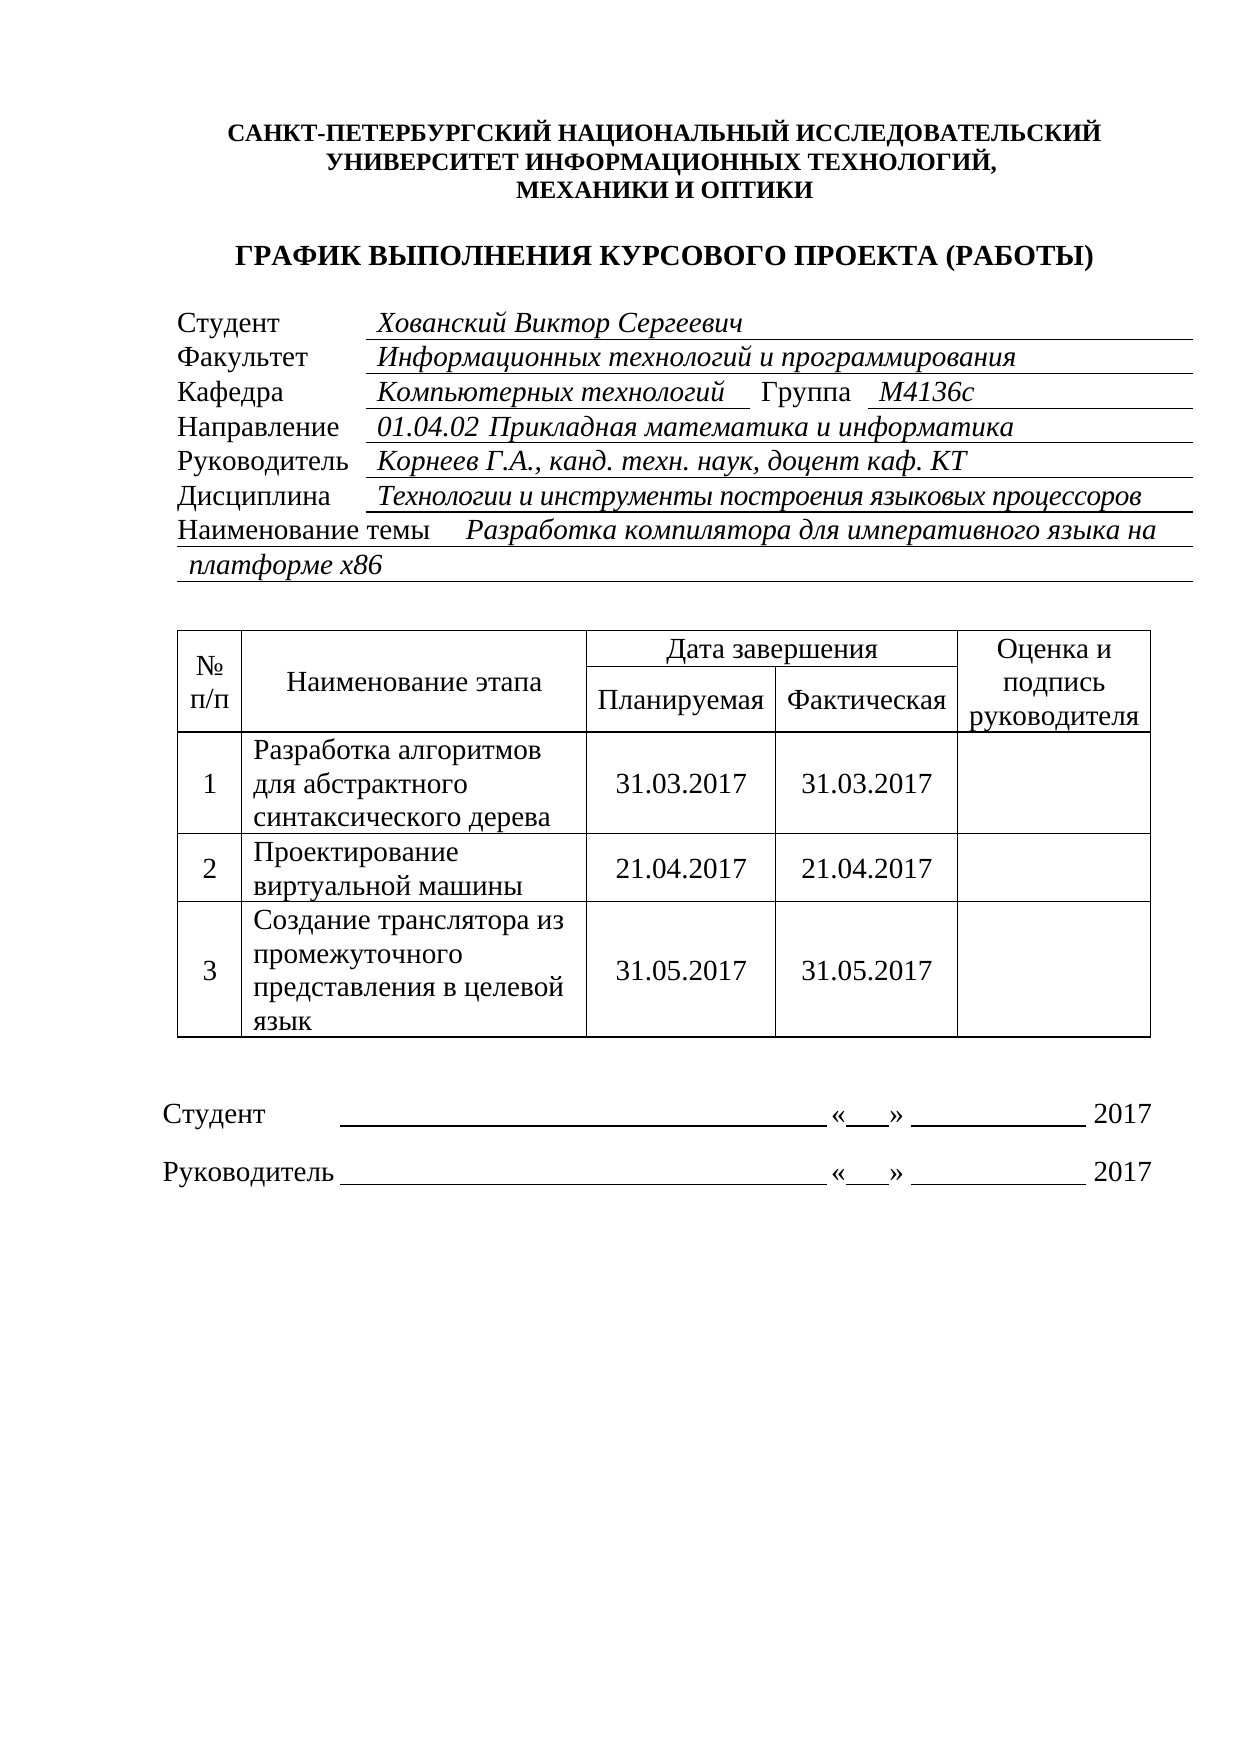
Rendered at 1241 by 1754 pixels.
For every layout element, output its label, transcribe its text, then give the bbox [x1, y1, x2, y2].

table_cell 31.03.2017 [776, 733, 957, 833]
table_cell Дисциплина [177, 477, 366, 511]
table_cell [958, 733, 1150, 833]
table_cell 21.04.2017 [587, 834, 775, 901]
table_cell 31.05.2017 [776, 902, 957, 1036]
table_cell Создание транслятора из промежуточного представления в целевой язык [242, 902, 586, 1036]
table_cell Кафедра [177, 373, 366, 408]
table_cell 31.03.2017 [587, 733, 775, 833]
table_header № п/п [178, 631, 241, 731]
table_header Студент [177, 305, 366, 338]
table_cell 2 [178, 834, 241, 901]
text Студент « » 2017 [162, 1096, 1152, 1129]
text Руководитель « » 2017 [162, 1154, 1152, 1188]
table_cell Планируемая [587, 667, 775, 731]
table_cell Корнеев Г.А., канд. техн. наук, доцент каф. КТ [366, 443, 1192, 477]
text САНКТ-ПЕТЕРБУРГСКИЙ НАЦИОНАЛЬНЫЙ ИССЛЕДОВАТЕЛЬСКИЙ УНИВЕРСИТЕТ ИНФОРМАЦИОННЫХ ТЕХНОЛОГИЙ, МЕХАНИКИ И ОПТИКИ [177, 118, 1152, 204]
table_header Оценка и подпись руководителя [958, 631, 1150, 731]
table_cell Технологии и инструменты построения языковых процессоров [366, 478, 1192, 511]
table_cell Руководитель [177, 442, 366, 477]
table_cell Информационных технологий и программирования [366, 340, 1192, 373]
table_header Дата завершения [587, 631, 957, 666]
table_cell 1 [178, 733, 241, 833]
table_cell 31.05.2017 [587, 902, 775, 1036]
text ГРАФИК ВЫПОЛНЕНИЯ КУРСОВОГО ПРОЕКТА (РАБОТЫ) [177, 238, 1152, 271]
table_cell платформе x86 [177, 547, 1192, 581]
table_cell Группа [750, 374, 868, 408]
table_cell Факультет [177, 339, 366, 373]
table_cell Разработка алгоритмов для абстрактного синтаксического дерева [242, 733, 586, 833]
table_cell 3 [178, 902, 241, 1036]
table_cell [958, 834, 1150, 901]
table_header Наименование этапа [242, 631, 586, 731]
table_cell Направление [177, 408, 366, 442]
table_cell Наименование темы [177, 511, 454, 546]
table_cell Разработка компилятора для императивного языка на [454, 513, 1192, 546]
table_cell Проектирование виртуальной машины [242, 834, 586, 901]
table_header Хованский Виктор Сергеевич [366, 305, 1192, 338]
table_cell 01.04.02 Прикладная математика и информатика [366, 408, 1192, 442]
table_cell [958, 902, 1150, 1036]
table_cell Фактическая [776, 667, 957, 731]
table_cell M4136с [868, 374, 1192, 408]
table_cell Компьютерных технологий [366, 374, 749, 408]
table_cell 21.04.2017 [776, 834, 957, 901]
